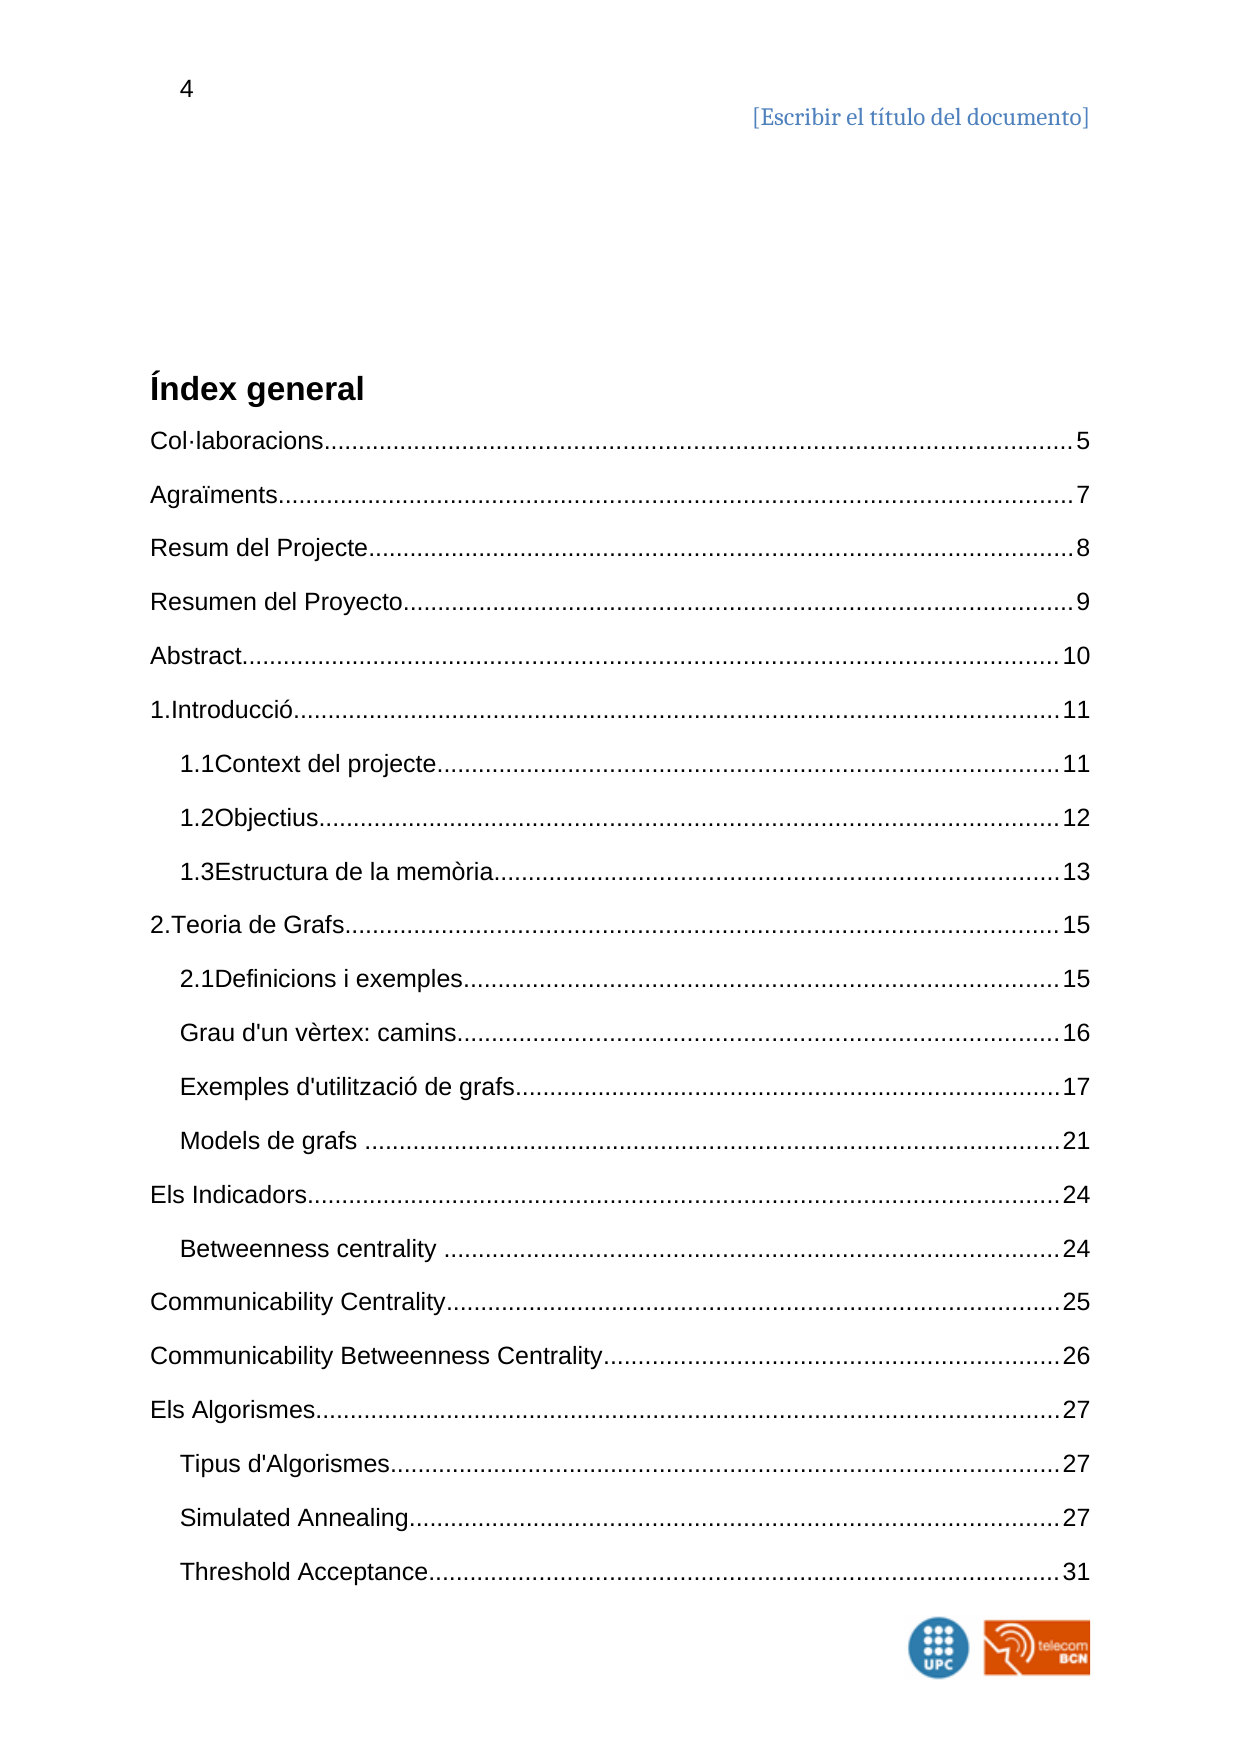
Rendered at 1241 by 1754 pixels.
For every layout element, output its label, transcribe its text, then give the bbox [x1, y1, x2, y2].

text 1.2Objectius 12 [179, 803, 1090, 831]
text 1.1Context del projecte 11 [179, 749, 1090, 778]
text Models de grafs 21 [179, 1126, 1090, 1154]
text 1.3Estructura de la memòria 13 [179, 857, 1090, 885]
text Threshold Acceptance 31 [179, 1557, 1090, 1585]
text Communicability Betweenness Centrality 26 [150, 1341, 1090, 1370]
text Simulated Annealing 27 [179, 1503, 1090, 1532]
text Resum del Projecte 8 [150, 533, 1090, 562]
text 2.1Definicions i exemples 15 [179, 964, 1090, 993]
text Exemples d'utilització de grafs 17 [179, 1072, 1090, 1101]
text 2.Teoria de Grafs 15 [150, 910, 1090, 939]
text 1.Introducció 11 [150, 695, 1090, 724]
text Communicability Centrality 25 [150, 1287, 1090, 1316]
text Betweenness centrality 24 [179, 1233, 1090, 1262]
text Tipus d'Algorismes 27 [179, 1449, 1090, 1478]
text Els Indicadors 24 [150, 1180, 1090, 1208]
text Abstract 10 [150, 641, 1090, 670]
text Els Algorismes 27 [150, 1395, 1090, 1424]
text Col·laboracions 5 [150, 426, 1090, 454]
subtitle Índex general [150, 369, 1090, 407]
picture [904, 1614, 1091, 1681]
text Agraïments 7 [150, 479, 1090, 508]
text Resumen del Proyecto 9 [150, 587, 1090, 616]
text Grau d'un vèrtex: camins 16 [179, 1018, 1090, 1047]
